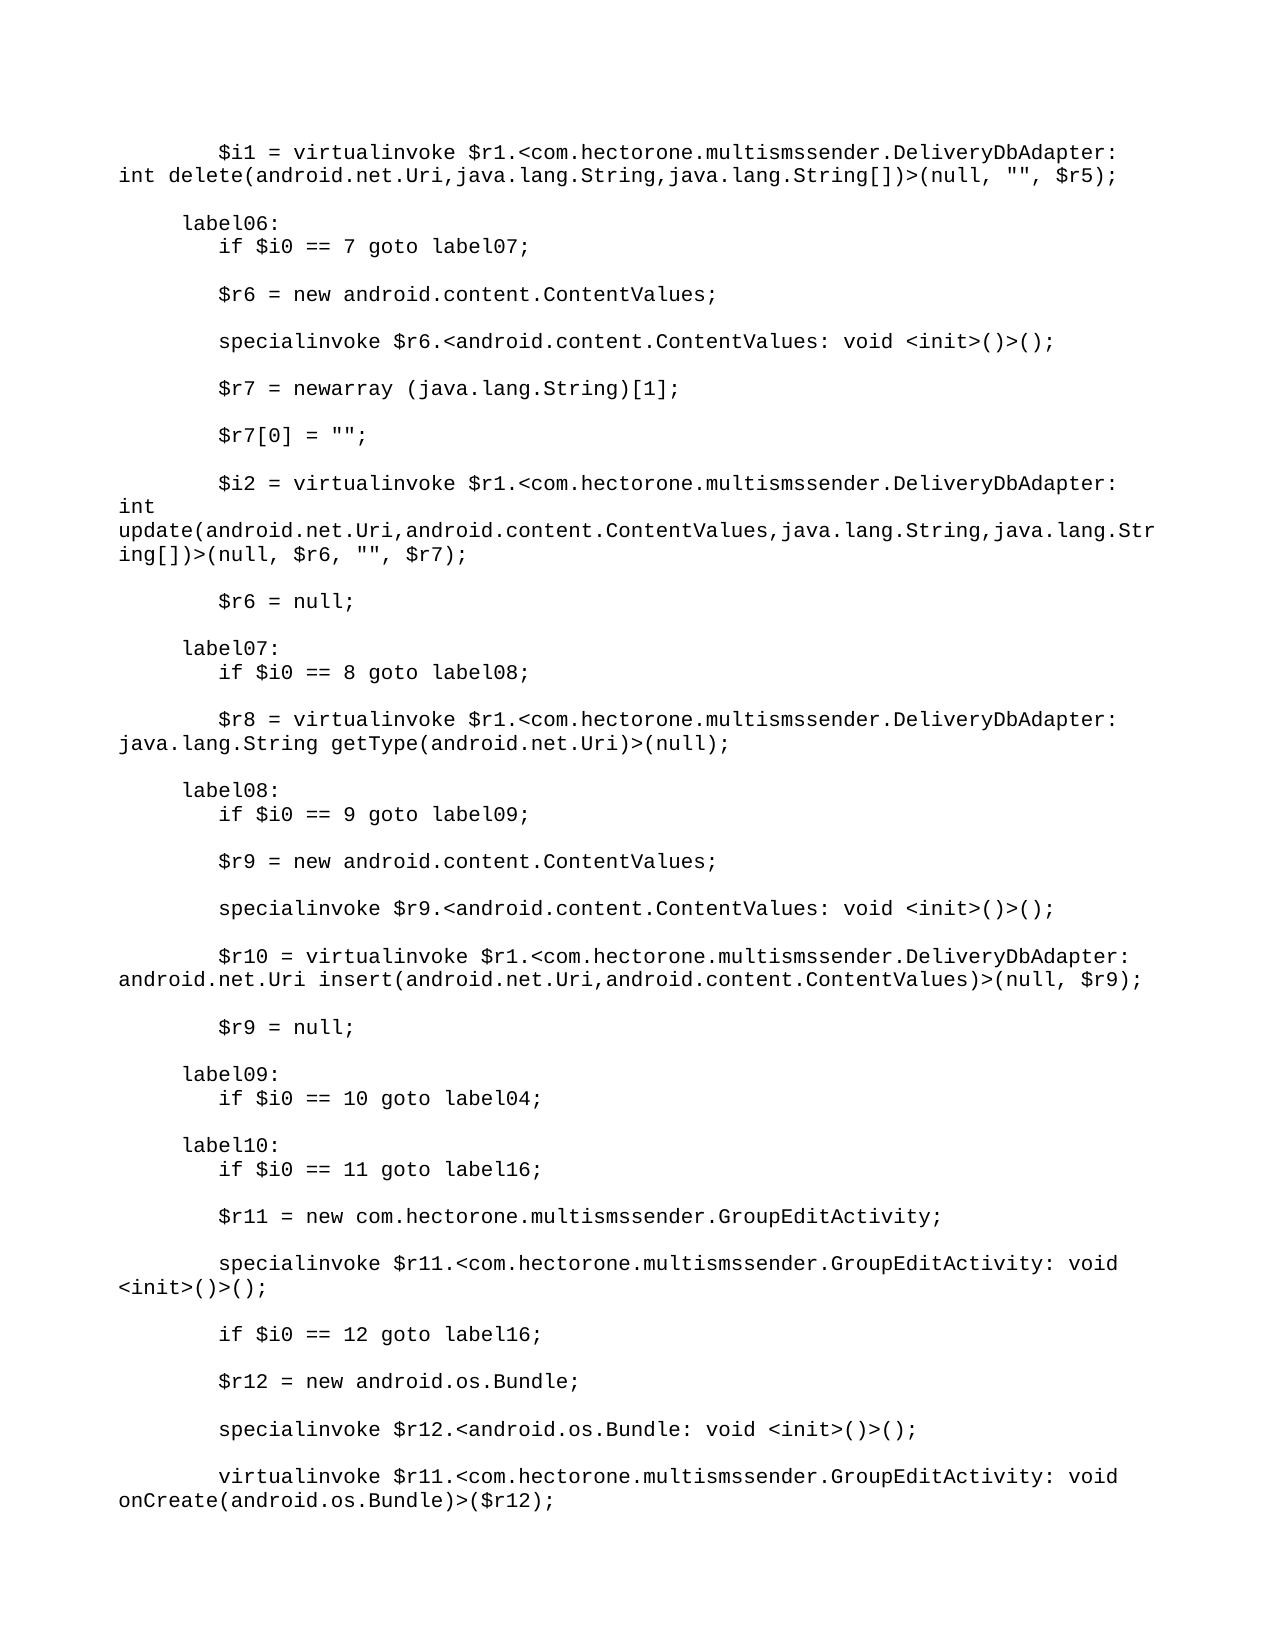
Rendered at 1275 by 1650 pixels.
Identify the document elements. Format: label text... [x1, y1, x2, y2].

text $r6 = null; [118, 591, 1157, 615]
text label10: [118, 1135, 1157, 1158]
text if $i0 == 9 goto label09; [118, 804, 1157, 827]
text virtualinvoke $r11.<com.hectorone.multismssender.GroupEditActivity: void onCreate(android.os.Bundle)>($r12); [118, 1466, 1157, 1513]
text $r9 = new android.content.ContentValues; [118, 851, 1157, 875]
text label07: [118, 638, 1157, 662]
text $i2 = virtualinvoke $r1.<com.hectorone.multismssender.DeliveryDbAdapter: int update(android.net.Uri,android.content.ContentValues,java.lang.String,java.lang.String[])>(null, $r6, "", $r7); [118, 473, 1157, 567]
text specialinvoke $r6.<android.content.ContentValues: void <init>()>(); [118, 331, 1157, 354]
text label09: [118, 1064, 1157, 1088]
text label06: [118, 213, 1157, 236]
text $r7 = newarray (java.lang.String)[1]; [118, 378, 1157, 402]
text $r12 = new android.os.Bundle; [118, 1371, 1157, 1395]
text if $i0 == 8 goto label08; [118, 662, 1157, 686]
text if $i0 == 10 goto label04; [118, 1088, 1157, 1111]
text specialinvoke $r12.<android.os.Bundle: void <init>()>(); [118, 1419, 1157, 1442]
text $r8 = virtualinvoke $r1.<com.hectorone.multismssender.DeliveryDbAdapter: java.lang.String getType(android.net.Uri)>(null); [118, 709, 1157, 757]
text specialinvoke $r9.<android.content.ContentValues: void <init>()>(); [118, 898, 1157, 922]
text $r6 = new android.content.ContentValues; [118, 284, 1157, 307]
text $r7[0] = ""; [118, 426, 1157, 449]
text $r9 = null; [118, 1017, 1157, 1040]
text if $i0 == 7 goto label07; [118, 236, 1157, 260]
text specialinvoke $r11.<com.hectorone.multismssender.GroupEditActivity: void <init>()>(); [118, 1253, 1157, 1300]
text if $i0 == 11 goto label16; [118, 1158, 1157, 1182]
text if $i0 == 12 goto label16; [118, 1324, 1157, 1348]
text label08: [118, 780, 1157, 804]
text $r11 = new com.hectorone.multismssender.GroupEditActivity; [118, 1206, 1157, 1229]
text $i1 = virtualinvoke $r1.<com.hectorone.multismssender.DeliveryDbAdapter: int delete(android.net.Uri,java.lang.String,java.lang.String[])>(null, "", $r5); [118, 142, 1157, 189]
text $r10 = virtualinvoke $r1.<com.hectorone.multismssender.DeliveryDbAdapter: android.net.Uri insert(android.net.Uri,android.content.ContentValues)>(null, $r9); [118, 946, 1157, 993]
